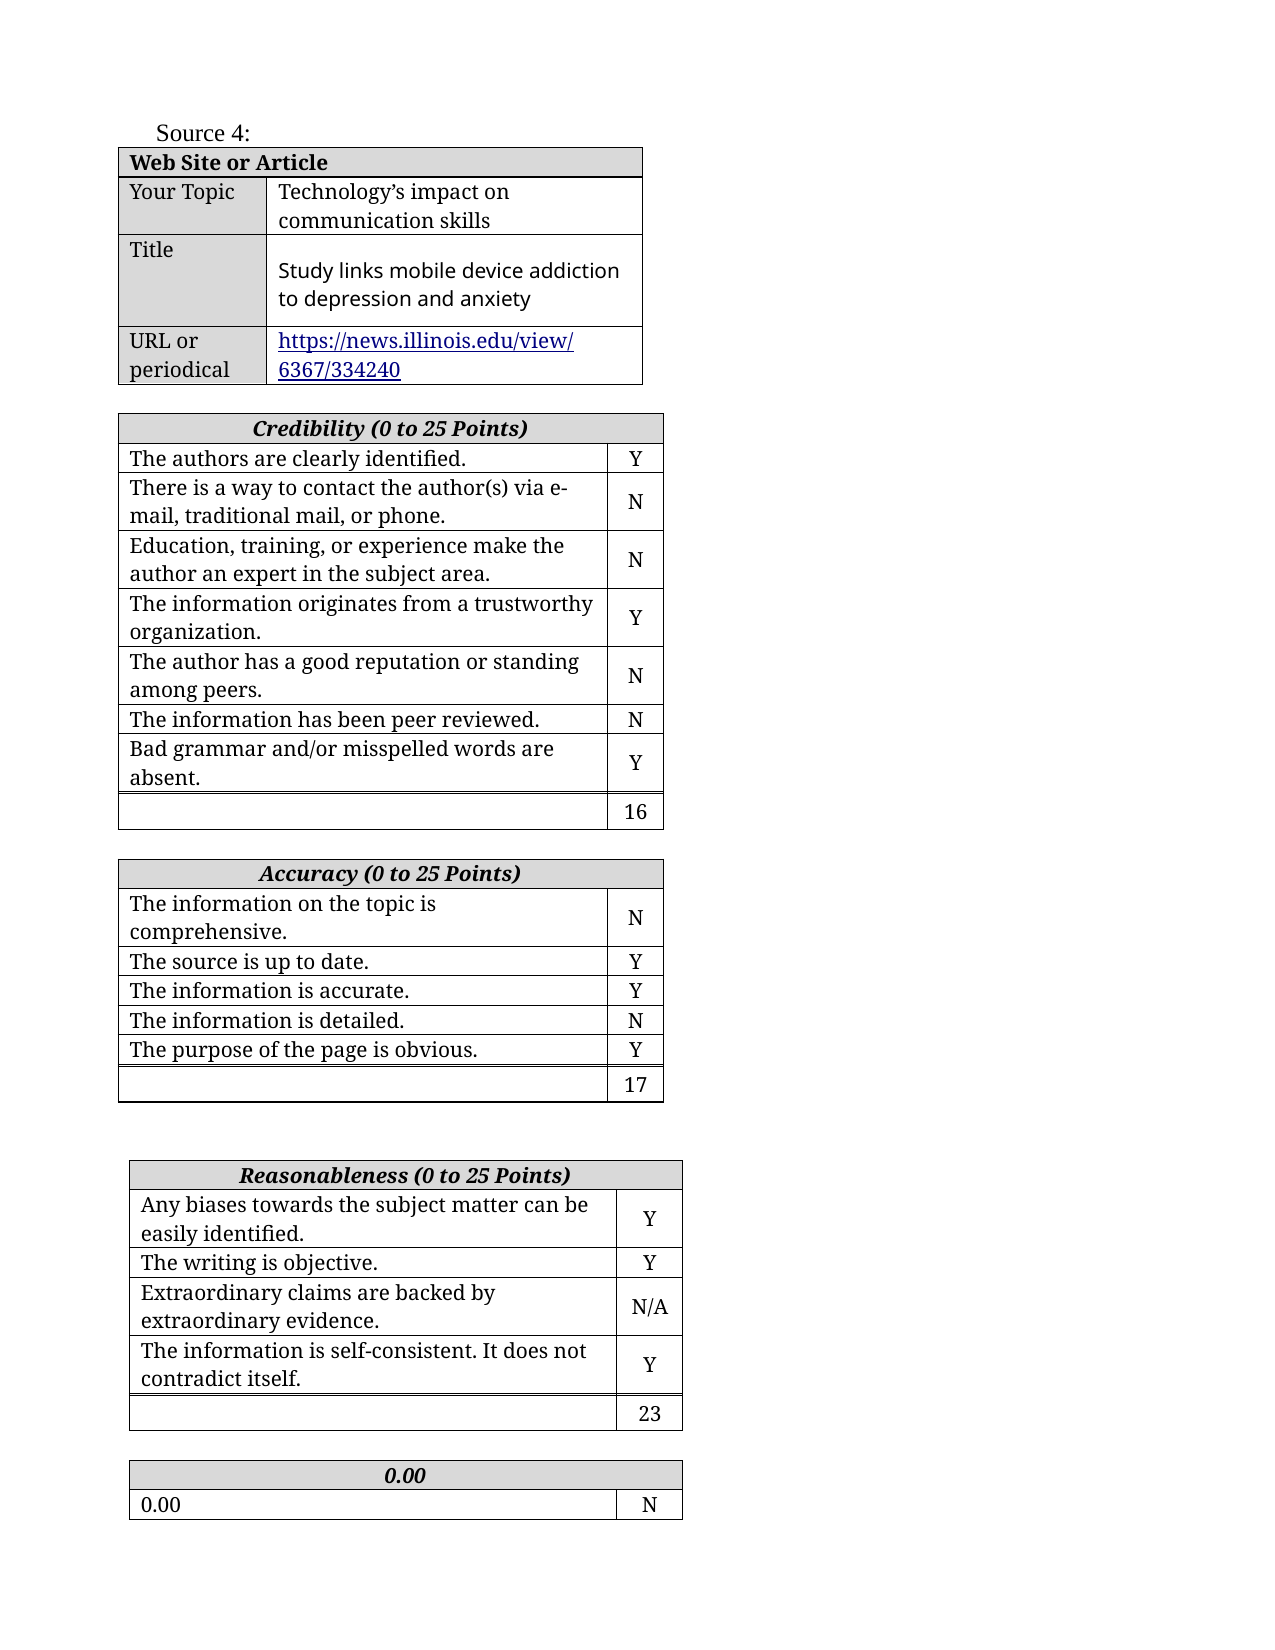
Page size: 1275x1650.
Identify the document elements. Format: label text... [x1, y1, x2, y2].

table_header Accuracy (0 to 25 Points) [119, 860, 663, 888]
table_header Web Site or Article [119, 148, 642, 176]
table_cell N [608, 647, 663, 704]
table_cell Y [608, 1035, 663, 1064]
table_cell [119, 1067, 607, 1101]
table_cell The author has a good reputation or standing among peers. [119, 647, 607, 704]
table_cell Any biases towards the subject matter can be easily identified. [130, 1190, 616, 1247]
table_cell Title [119, 235, 266, 326]
table_cell The authors are clearly identified. [119, 444, 607, 472]
table_cell 16 [608, 794, 663, 829]
table_cell N [608, 531, 663, 588]
table_cell Y [617, 1336, 682, 1393]
table_cell Y [608, 976, 663, 1005]
table_cell [119, 794, 607, 829]
table_header Credibility (0 to 25 Points) [119, 414, 663, 443]
table_cell The information is detailed. [119, 1006, 607, 1034]
table_cell N [608, 889, 663, 946]
table_cell Your Topic [119, 178, 266, 234]
table_cell The information on the topic is comprehensive. [119, 889, 607, 946]
table_cell [130, 1396, 616, 1430]
table_cell The information is accurate. [119, 976, 607, 1005]
table_cell Y [617, 1190, 682, 1247]
table_cell Study links mobile device addiction to depression and anxiety [267, 235, 642, 326]
table_cell The information has been peer reviewed. [119, 705, 607, 733]
table_cell The source is up to date. [119, 947, 607, 975]
table_cell The information is self-consistent. It does not contradict itself. [130, 1336, 616, 1393]
table_cell Y [608, 589, 663, 646]
table_cell There is a way to contact the author(s) via e-mail, traditional mail, or phone. [119, 473, 607, 530]
table_cell 17 [608, 1067, 663, 1101]
table_header Reasonableness (0 to 25 Points) [130, 1161, 682, 1189]
table_cell N [608, 473, 663, 530]
table_cell Bad grammar and/or misspelled words are absent. [119, 734, 607, 791]
text Source 4: [156, 118, 1119, 147]
table_cell The article supports its claims with facts. [130, 1490, 616, 1519]
table_cell Technology’s impact on communication skills [267, 178, 642, 234]
table_cell N [608, 705, 663, 733]
table_header Support (0 to 25 Points) [130, 1461, 682, 1489]
table_cell The information originates from a trustworthy organization. [119, 589, 607, 646]
table_cell 23 [617, 1396, 682, 1430]
table_cell Y [608, 444, 663, 472]
table_cell Y [608, 947, 663, 975]
table_cell URL or periodical [119, 327, 266, 383]
table_cell N [608, 1006, 663, 1034]
table_cell Y [608, 734, 663, 791]
table_cell The writing is objective. [130, 1248, 616, 1277]
table_cell https://news.illinois.edu/view/6367/334240 [267, 327, 642, 383]
table_cell N/A [617, 1278, 682, 1335]
table_cell Y [617, 1248, 682, 1277]
table_cell The purpose of the page is obvious. [119, 1035, 607, 1064]
table_cell Extraordinary claims are backed by extraordinary evidence. [130, 1278, 616, 1335]
table_cell N [617, 1490, 682, 1519]
table_cell Education, training, or experience make the author an expert in the subject area. [119, 531, 607, 588]
